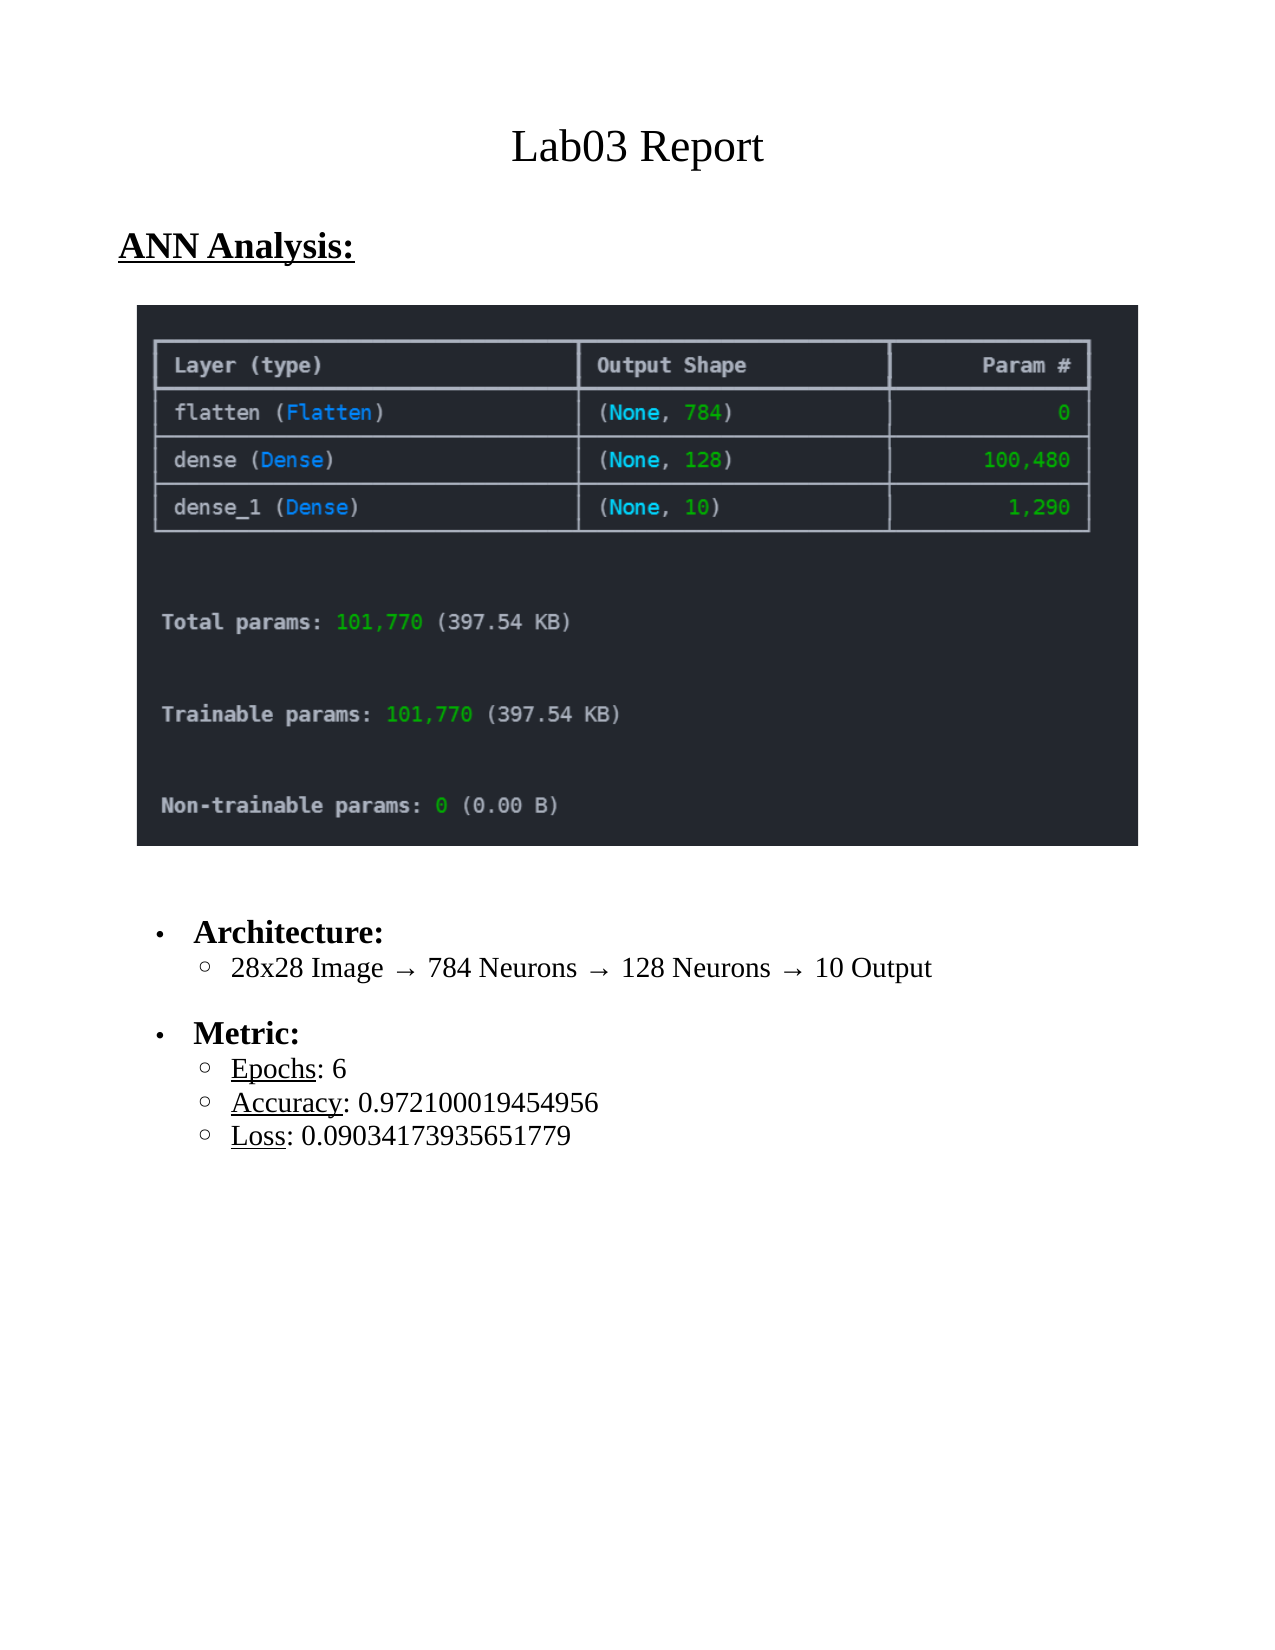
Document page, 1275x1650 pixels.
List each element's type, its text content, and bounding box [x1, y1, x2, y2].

list 28x28 Image → 784 Neurons → 128 Neurons → 10 Output [193, 951, 1157, 984]
list Metric: [156, 1013, 1157, 1051]
list Loss: 0.09034173935651779 [193, 1118, 1157, 1152]
list Architecture: [156, 912, 1157, 951]
list Epochs: 6 [193, 1051, 1157, 1085]
text Lab03 Report [118, 118, 1157, 171]
picture [136, 305, 1139, 846]
text ANN Analysis: [118, 223, 1157, 267]
list Accuracy: 0.972100019454956 [193, 1085, 1157, 1118]
